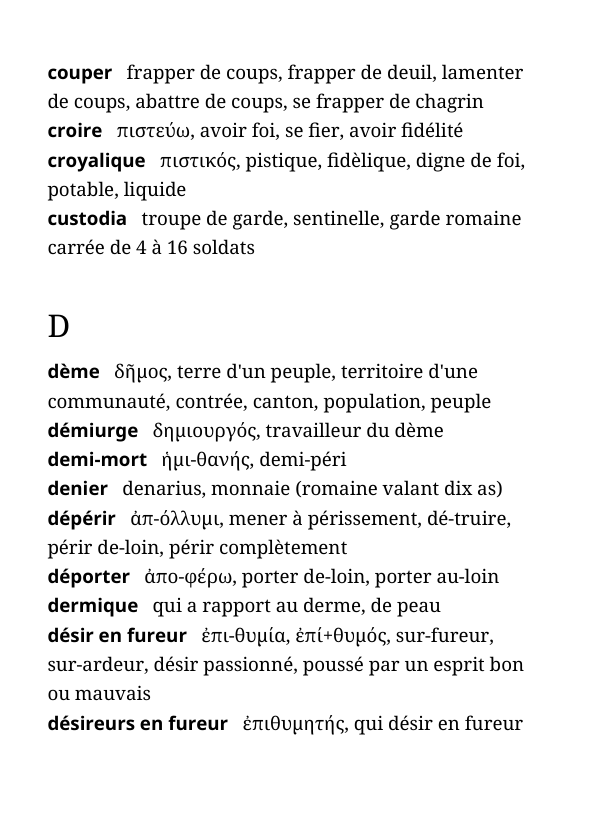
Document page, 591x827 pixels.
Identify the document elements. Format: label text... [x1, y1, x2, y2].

subtitle D [47, 303, 526, 346]
text dépérir ἀπ-όλλυμι, mener à périssement, dé-truire, périr de-loin, périr complètement [47, 505, 526, 560]
text désir en fureur ἐπι-θυμία, ἐπί+θυμός, sur-fureur, sur-ardeur, désir passionné, poussé par un esprit bon ou mauvais [47, 622, 526, 706]
text dème δῆμος, terre d'un peuple, territoire d'une communauté, contrée, canton, population, peuple [47, 359, 526, 413]
text déporter ἀπο-φέρω, porter de-loin, porter au-loin [47, 563, 526, 589]
text demi-mort ἡμι-θανής, demi-péri [47, 446, 526, 472]
text custodia troupe de garde, sentinelle, garde romaine carrée de 4 à 16 soldats [47, 205, 526, 260]
text démiurge δημιουργός, travailleur du dème [47, 417, 526, 443]
text croyalique πιστικός, pistique, fidèlique, digne de foi, potable, liquide [47, 147, 526, 202]
text désireurs en fureur ἐπιθυμητής, qui désir en fureur [47, 710, 526, 735]
text couper frapper de coups, frapper de deuil, lamenter de coups, abattre de coups, se frapper de chagrin [47, 59, 526, 114]
text denier denarius, monnaie (romaine valant dix as) [47, 476, 526, 501]
text croire πιστεύω, avoir foi, se fier, avoir fidélité [47, 118, 526, 143]
text dermique qui a rapport au derme, de peau [47, 593, 526, 618]
